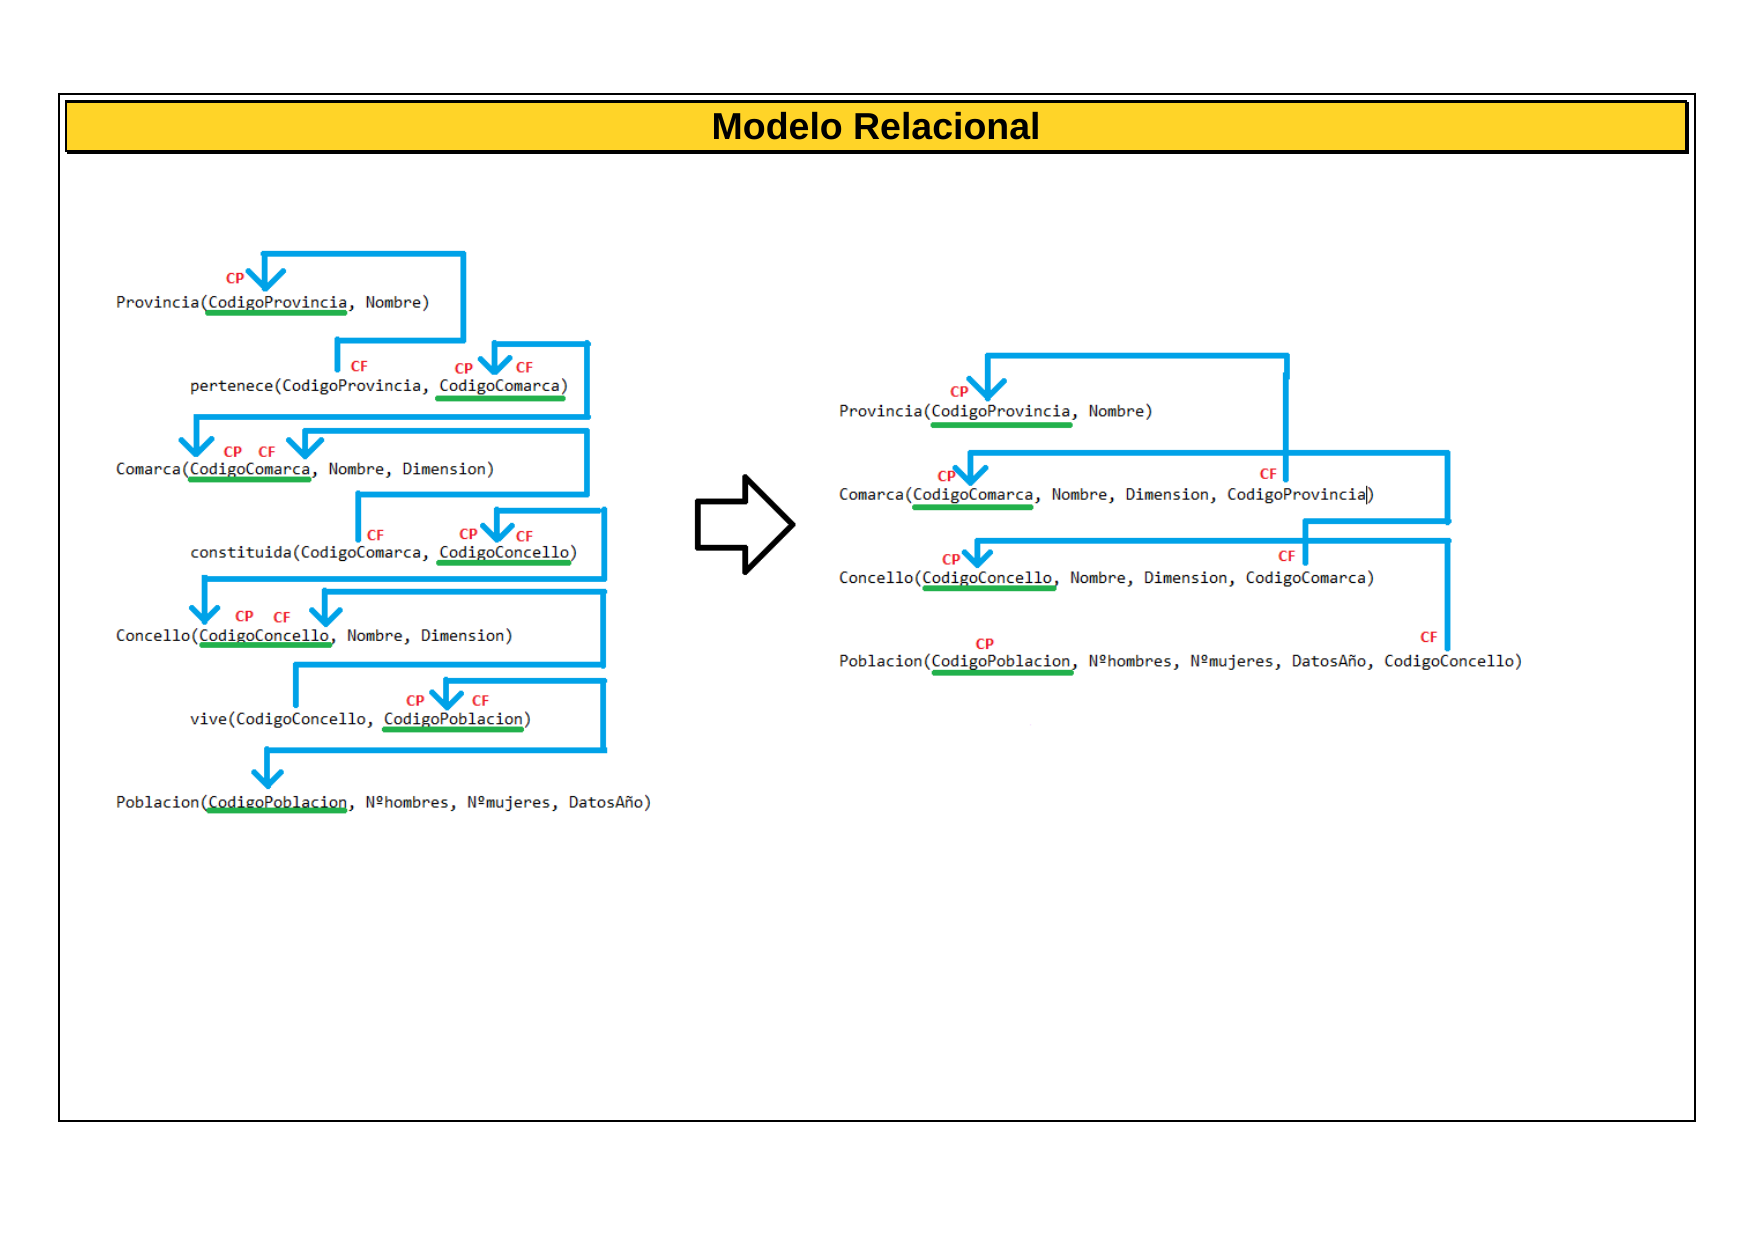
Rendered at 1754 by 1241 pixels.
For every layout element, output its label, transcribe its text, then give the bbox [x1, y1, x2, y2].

picture [114, 229, 1633, 869]
table_header Modelo Relacional [60, 95, 1694, 160]
table_cell [60, 160, 1694, 1120]
